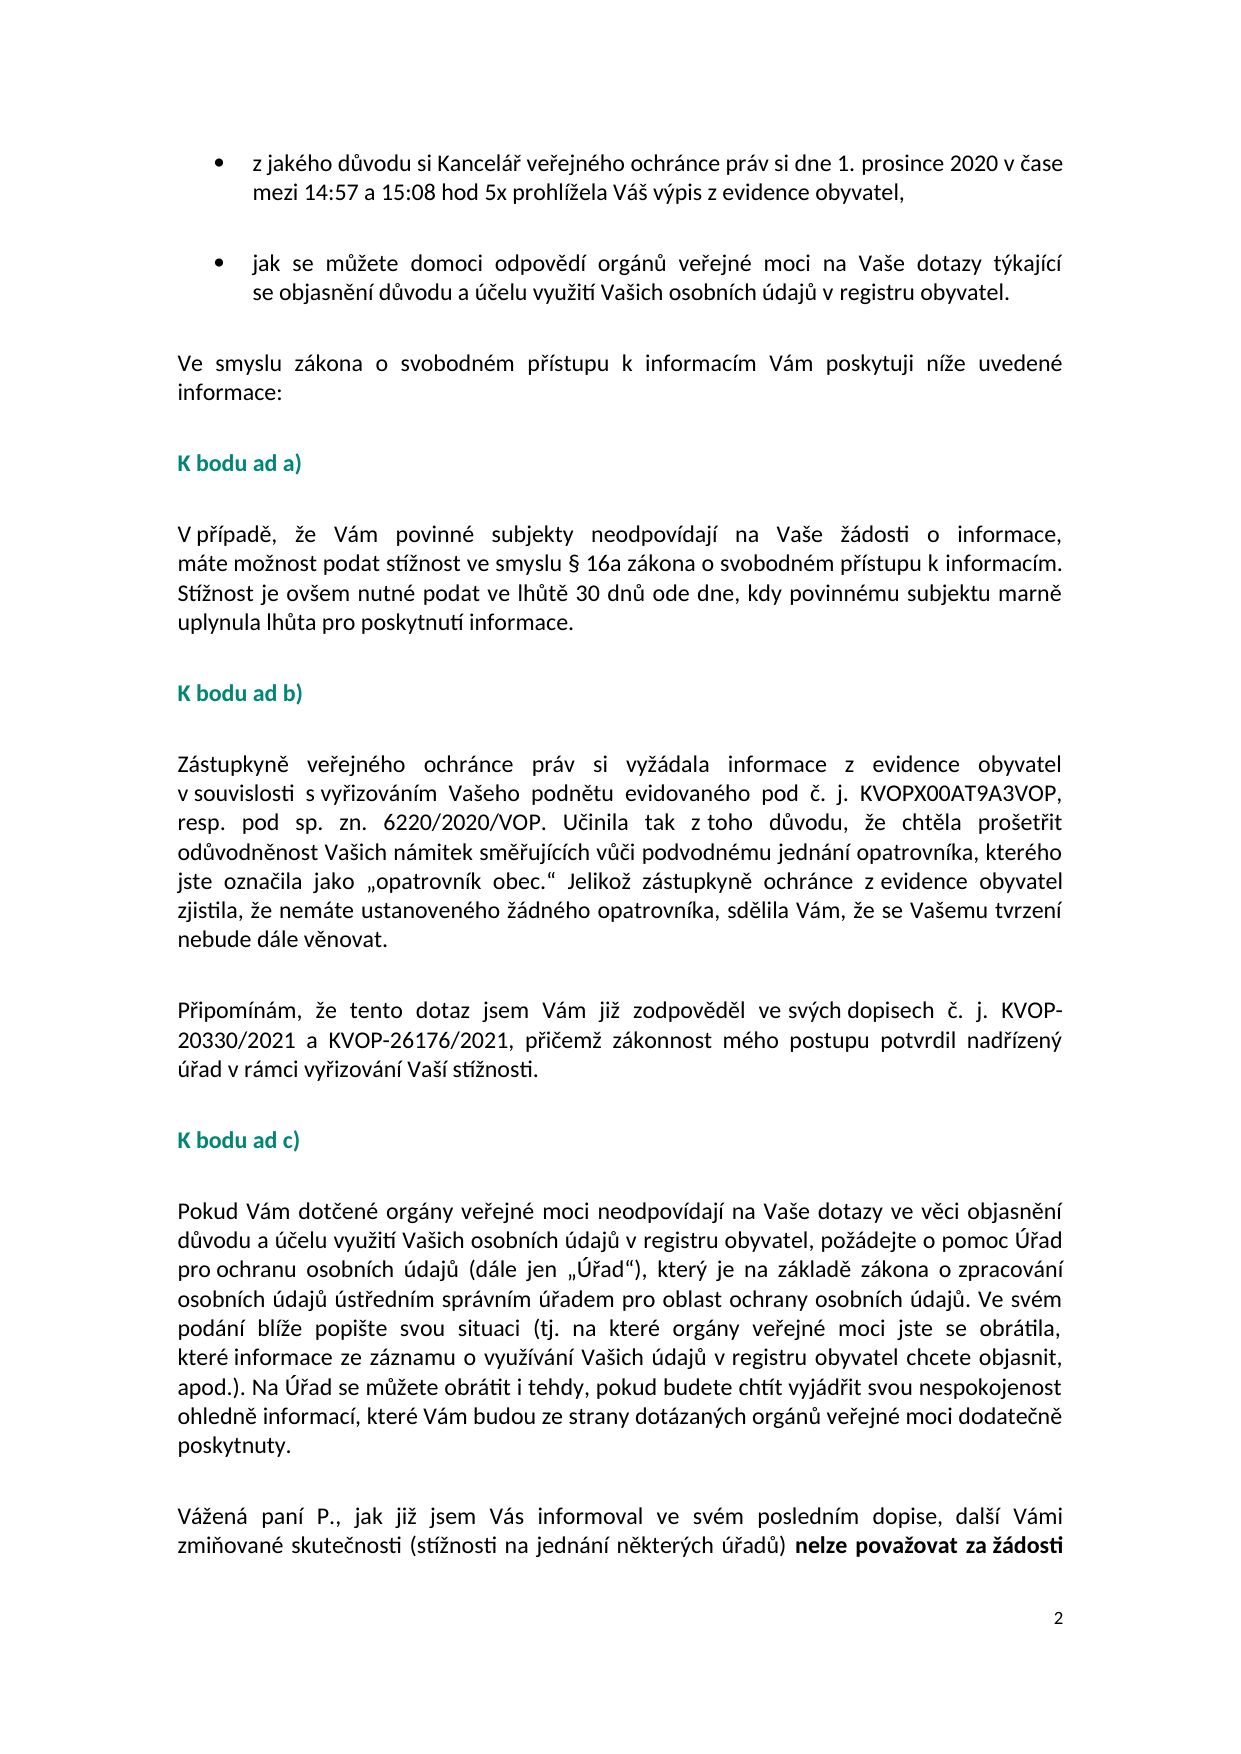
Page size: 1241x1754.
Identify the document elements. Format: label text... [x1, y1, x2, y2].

text Připomínám, že tento dotaz jsem Vám již zodpověděl ve svých dopisech č. j. KVOP-20330/2021 a KVOP-26176/2021, přičemž zákonnost mého postupu potvrdil nadřízený úřad v rámci vyřizování Vaší stížnosti. [177, 996, 1063, 1083]
text Pokud Vám dotčené orgány veřejné moci neodpovídají na Vaše dotazy ve věci objasnění důvodu a účelu využití Vašich osobních údajů v registru obyvatel, požádejte o pomoc Úřad pro ochranu osobních údajů (dále jen „Úřad“), který je na základě zákona o zpracování osobních údajů ústředním správním úřadem pro oblast ochrany osobních údajů. Ve svém podání blíže popište svou situaci (tj. na které orgány veřejné moci jste se obrátila, které informace ze záznamu o využívání Vašich údajů v registru obyvatel chcete objasnit, apod.). Na Úřad se můžete obrátit i tehdy, pokud budete chtít vyjádřit svou nespokojenost ohledně informací, které Vám budou ze strany dotázaných orgánů veřejné moci dodatečně poskytnuty. [177, 1196, 1063, 1459]
text V případě, že Vám povinné subjekty neodpovídají na Vaše žádosti o informace, máte možnost podat stížnost ve smyslu § 16a zákona o svobodném přístupu k informacím. Stížnost je ovšem nutné podat ve lhůtě 30 dnů ode dne, kdy povinnému subjektu marně uplynula lhůta pro poskytnutí informace. [177, 519, 1063, 636]
text Vážená paní P., jak již jsem Vás informoval ve svém posledním dopise, další Vámi zmiňované skutečnosti (stížnosti na jednání některých úřadů) nelze považovat za žádosti [177, 1501, 1063, 1559]
text K bodu ad c) [177, 1125, 1063, 1154]
text K bodu ad b) [177, 678, 1063, 707]
text Ve smyslu zákona o svobodném přístupu k informacím Vám poskytuji níže uvedené informace: [177, 348, 1063, 407]
list z jakého důvodu si Kancelář veřejného ochránce práv si dne 1. prosince 2020 v čase mezi 14:57 a 15:08 hod 5x prohlížela Váš výpis z evidence obyvatel, [215, 148, 1063, 206]
text K bodu ad a) [177, 448, 1063, 478]
list jak se můžete domoci odpovědí orgánů veřejné moci na Vaše dotazy týkající se objasnění důvodu a účelu využití Vašich osobních údajů v registru obyvatel. [215, 248, 1063, 306]
text Zástupkyně veřejného ochránce práv si vyžádala informace z evidence obyvatel v souvislosti s vyřizováním Vašeho podnětu evidovaného pod č. j. KVOPX00AT9A3VOP, resp. pod sp. zn. 6220/2020/VOP. Učinila tak z toho důvodu, že chtěla prošetřit odůvodněnost Vašich námitek směřujících vůči podvodnému jednání opatrovníka, kterého jste označila jako „opatrovník obec.“ Jelikož zástupkyně ochránce z evidence obyvatel zjistila, že nemáte ustanoveného žádného opatrovníka, sdělila Vám, že se Vašemu tvrzení nebude dále věnovat. [177, 749, 1063, 954]
